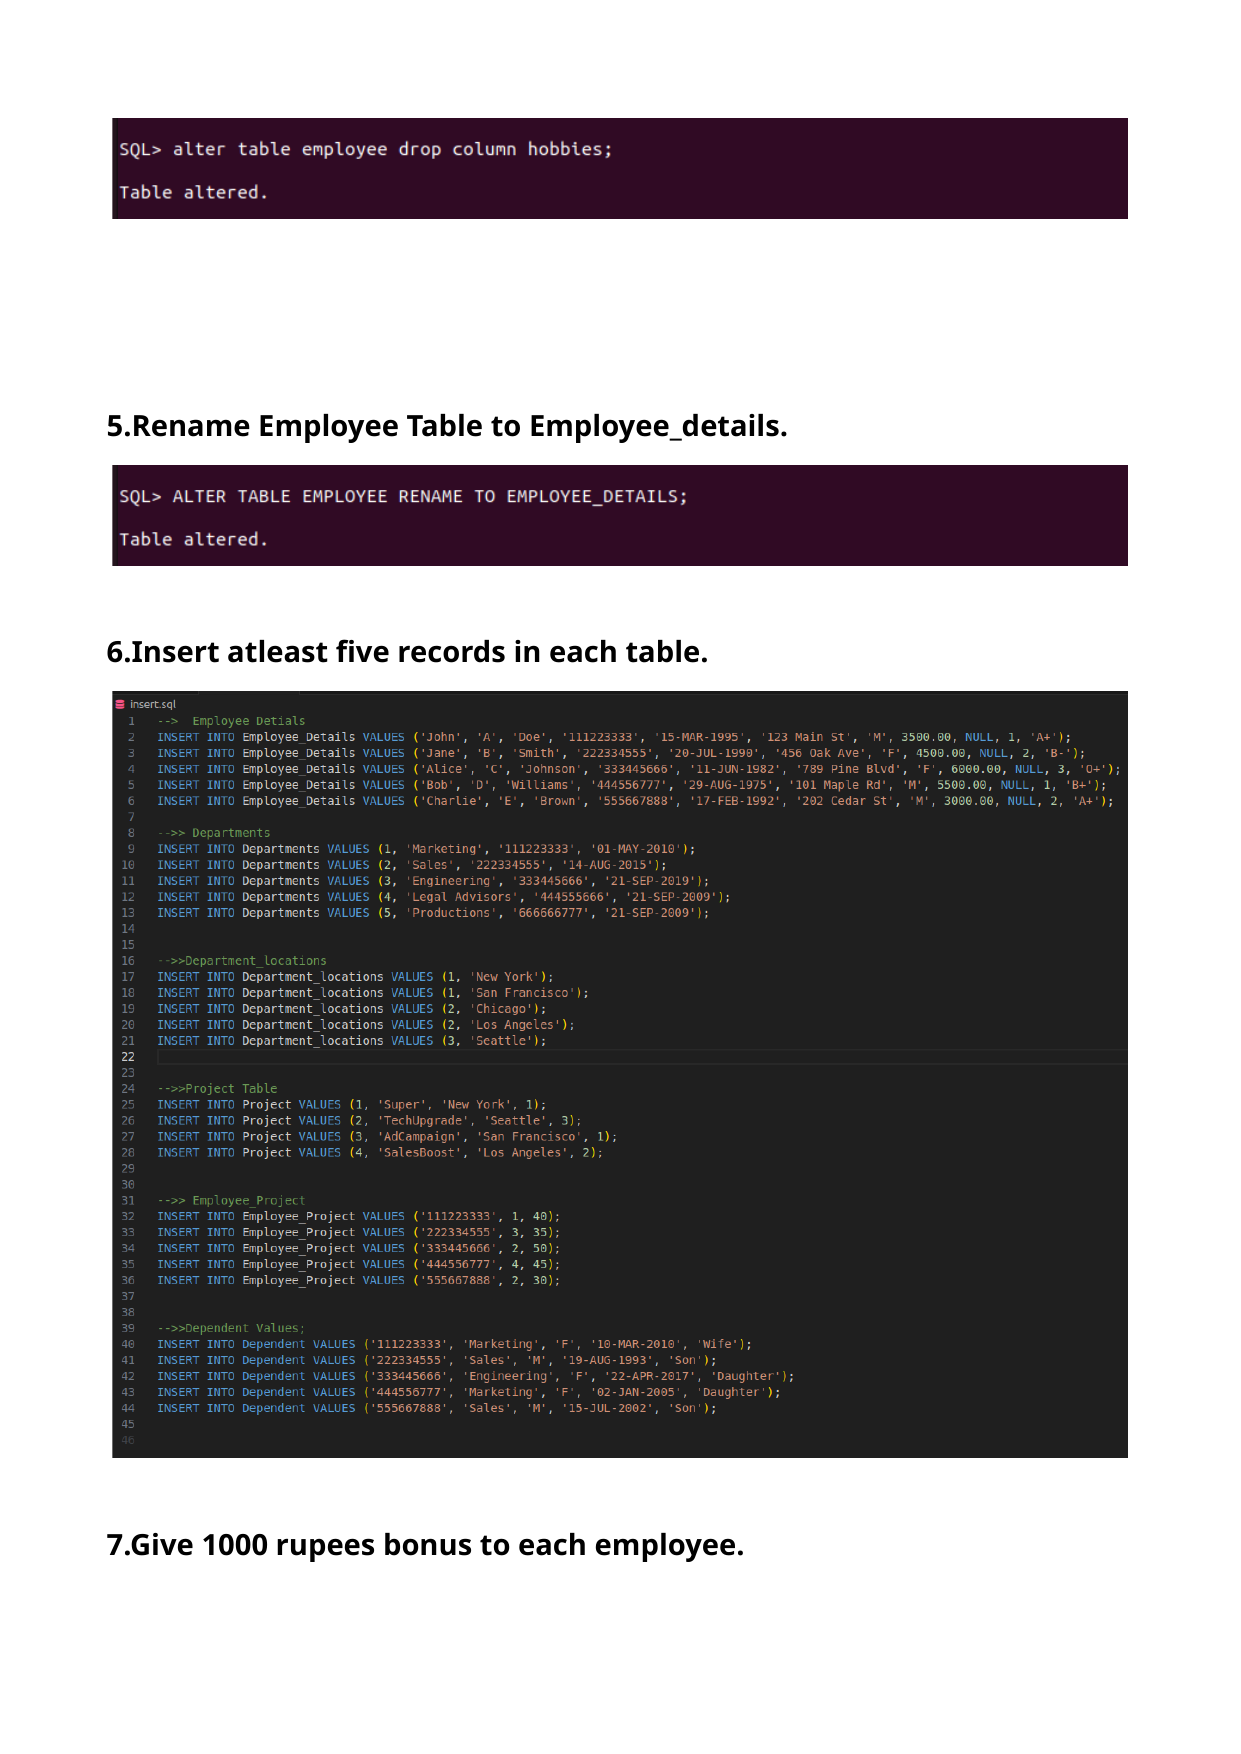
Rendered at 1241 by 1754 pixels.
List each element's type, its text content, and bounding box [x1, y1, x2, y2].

text 6.Insert atleast five records in each table. [106, 631, 1122, 671]
text 5.Rename Employee Table to Employee_details. [106, 405, 1122, 444]
picture [112, 118, 1128, 219]
picture [112, 465, 1128, 566]
picture [112, 691, 1128, 1458]
text 7.Give 1000 rupees bonus to each employee. [106, 1524, 1122, 1564]
